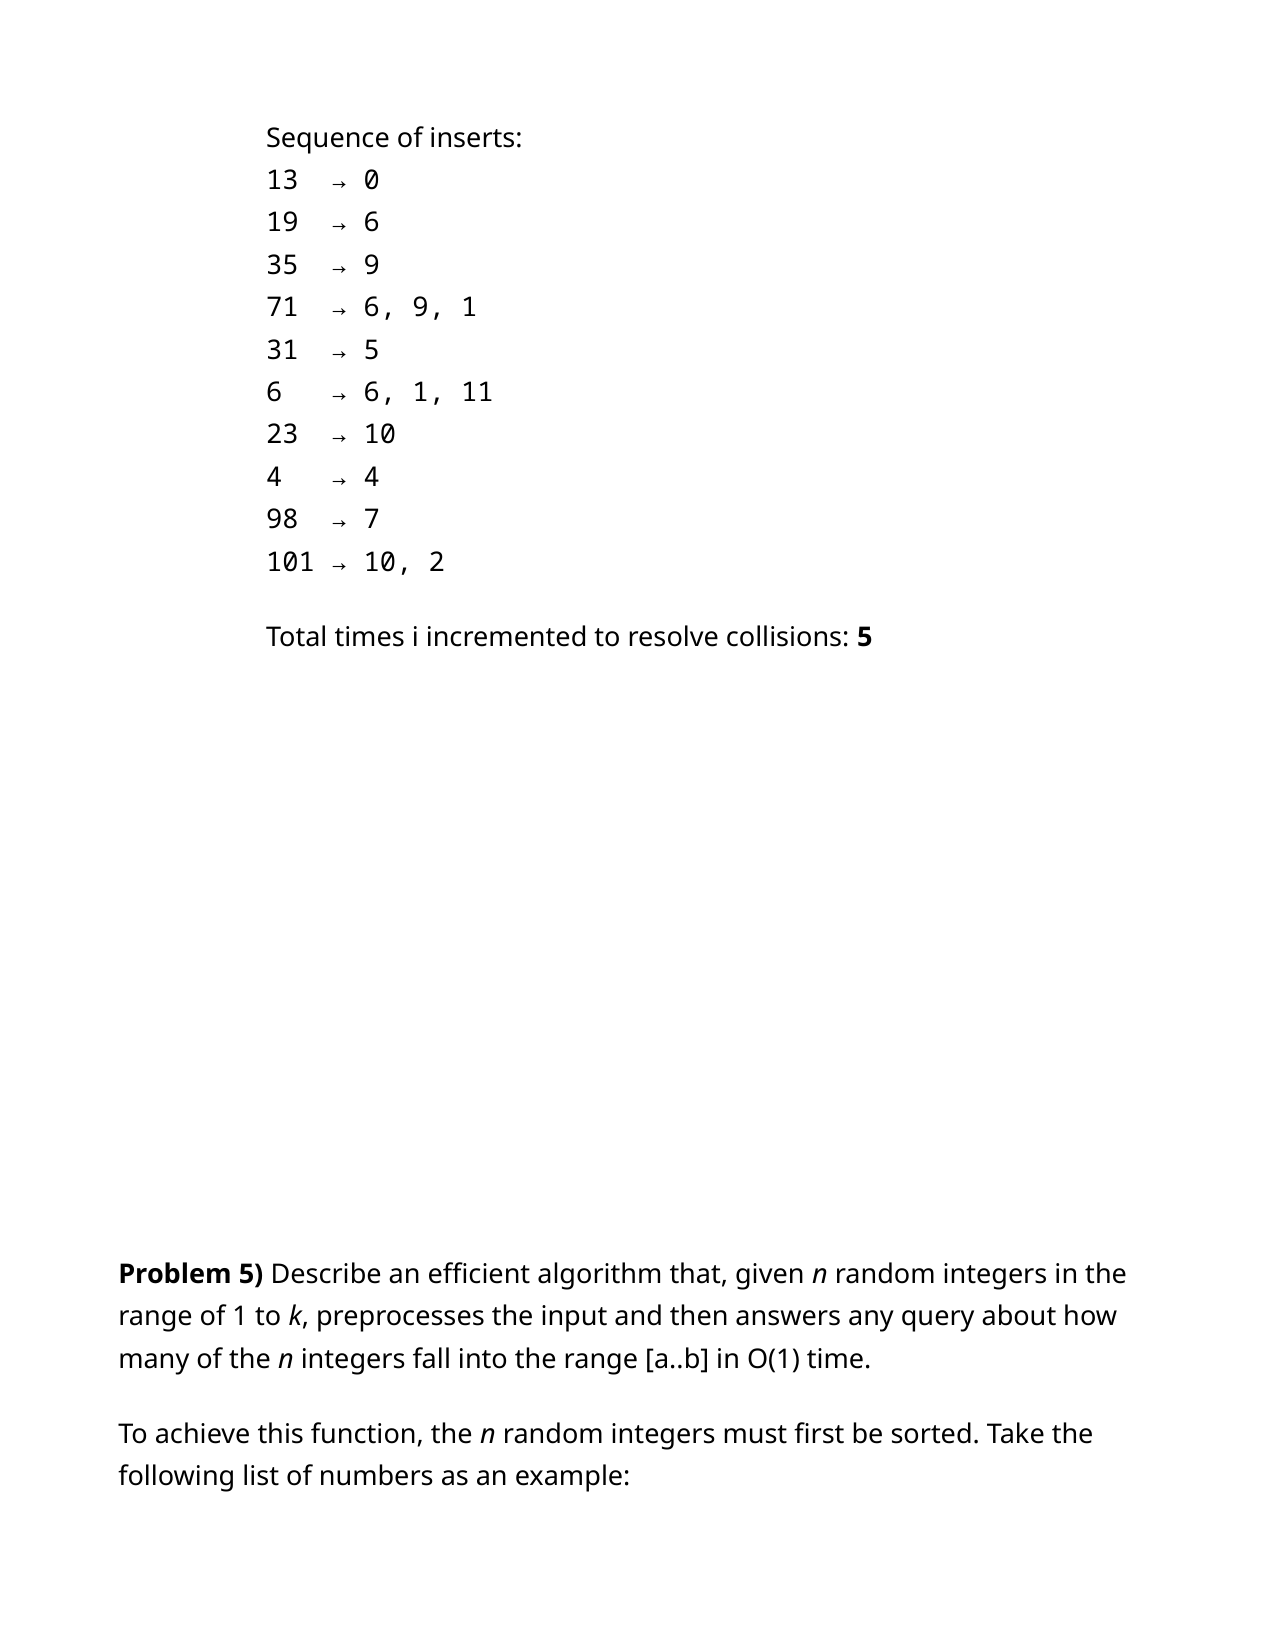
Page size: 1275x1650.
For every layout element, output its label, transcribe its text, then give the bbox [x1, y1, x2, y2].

text 4 → 4 [118, 457, 1157, 494]
text 19 → 6 [118, 203, 1157, 240]
text Problem 5) Describe an efficient algorithm that, given n random integers in the range of 1 to k, preprocesses the input and then answers any query about how many of the n integers fall into the range [a..b] in O(1) time. [118, 1254, 1157, 1376]
text 101 → 10, 2 [118, 542, 1157, 579]
text 98 → 7 [118, 500, 1157, 537]
text 71 → 6, 9, 1 [118, 288, 1157, 324]
text 13 → 0 [118, 161, 1157, 197]
text 35 → 9 [118, 245, 1157, 282]
text 31 → 5 [118, 330, 1157, 367]
text 23 → 10 [118, 415, 1157, 452]
text To achieve this function, the n random integers must first be sorted. Take the following list of numbers as an example: [118, 1414, 1157, 1494]
text 6 → 6, 1, 11 [118, 372, 1157, 409]
text Total times i incremented to resolve collisions: 5 [118, 617, 1157, 654]
text Sequence of inserts: [118, 118, 1157, 155]
